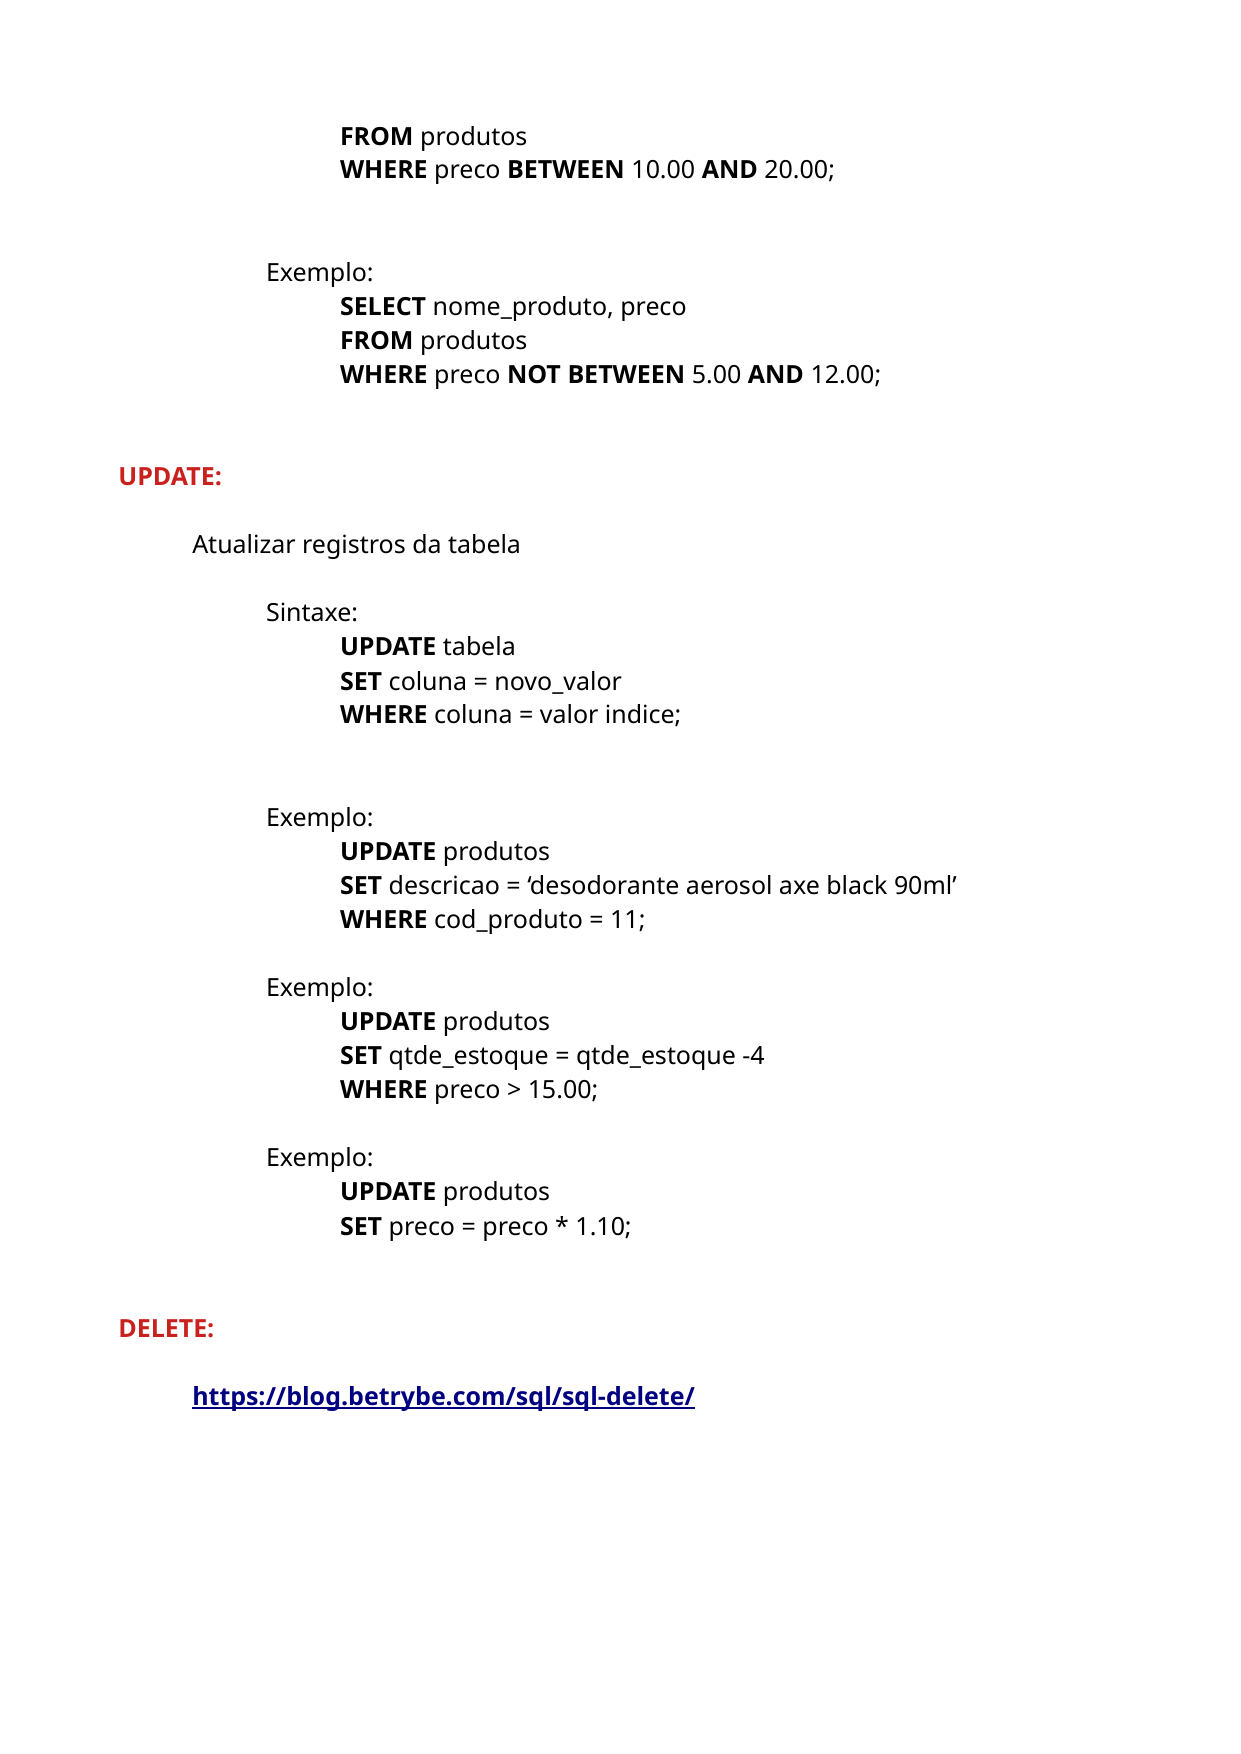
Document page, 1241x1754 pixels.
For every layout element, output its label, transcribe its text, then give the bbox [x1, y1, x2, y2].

text Atualizar registros da tabela [118, 527, 1122, 561]
text SELECT nome_produto, preco [118, 288, 1122, 322]
text FROM produtos [118, 118, 1122, 152]
text WHERE preco > 15.00; [118, 1072, 1122, 1106]
text FROM produtos [118, 322, 1122, 357]
text UPDATE: [118, 459, 1122, 493]
text DELETE: [118, 1310, 1122, 1344]
text WHERE preco BETWEEN 10.00 AND 20.00; [118, 152, 1122, 186]
text UPDATE tabela [118, 629, 1122, 663]
text UPDATE produtos [118, 1174, 1122, 1208]
text Exemplo: [118, 254, 1122, 288]
text Exemplo: [118, 1140, 1122, 1174]
text WHERE coluna = valor indice; [118, 697, 1122, 731]
text SET coluna = novo_valor [118, 663, 1122, 697]
text WHERE preco NOT BETWEEN 5.00 AND 12.00; [118, 357, 1122, 391]
text WHERE cod_produto = 11; [118, 902, 1122, 936]
text SET descricao = ‘desodorante aerosol axe black 90ml’ [118, 867, 1122, 902]
text https://blog.betrybe.com/sql/sql-delete/ [118, 1378, 1122, 1412]
text SET preco = preco * 1.10; [118, 1208, 1122, 1242]
text Exemplo: [118, 970, 1122, 1004]
text Sintaxe: [118, 595, 1122, 629]
text UPDATE produtos [118, 1004, 1122, 1038]
text SET qtde_estoque = qtde_estoque -4 [118, 1038, 1122, 1072]
text UPDATE produtos [118, 833, 1122, 867]
text Exemplo: [118, 799, 1122, 833]
